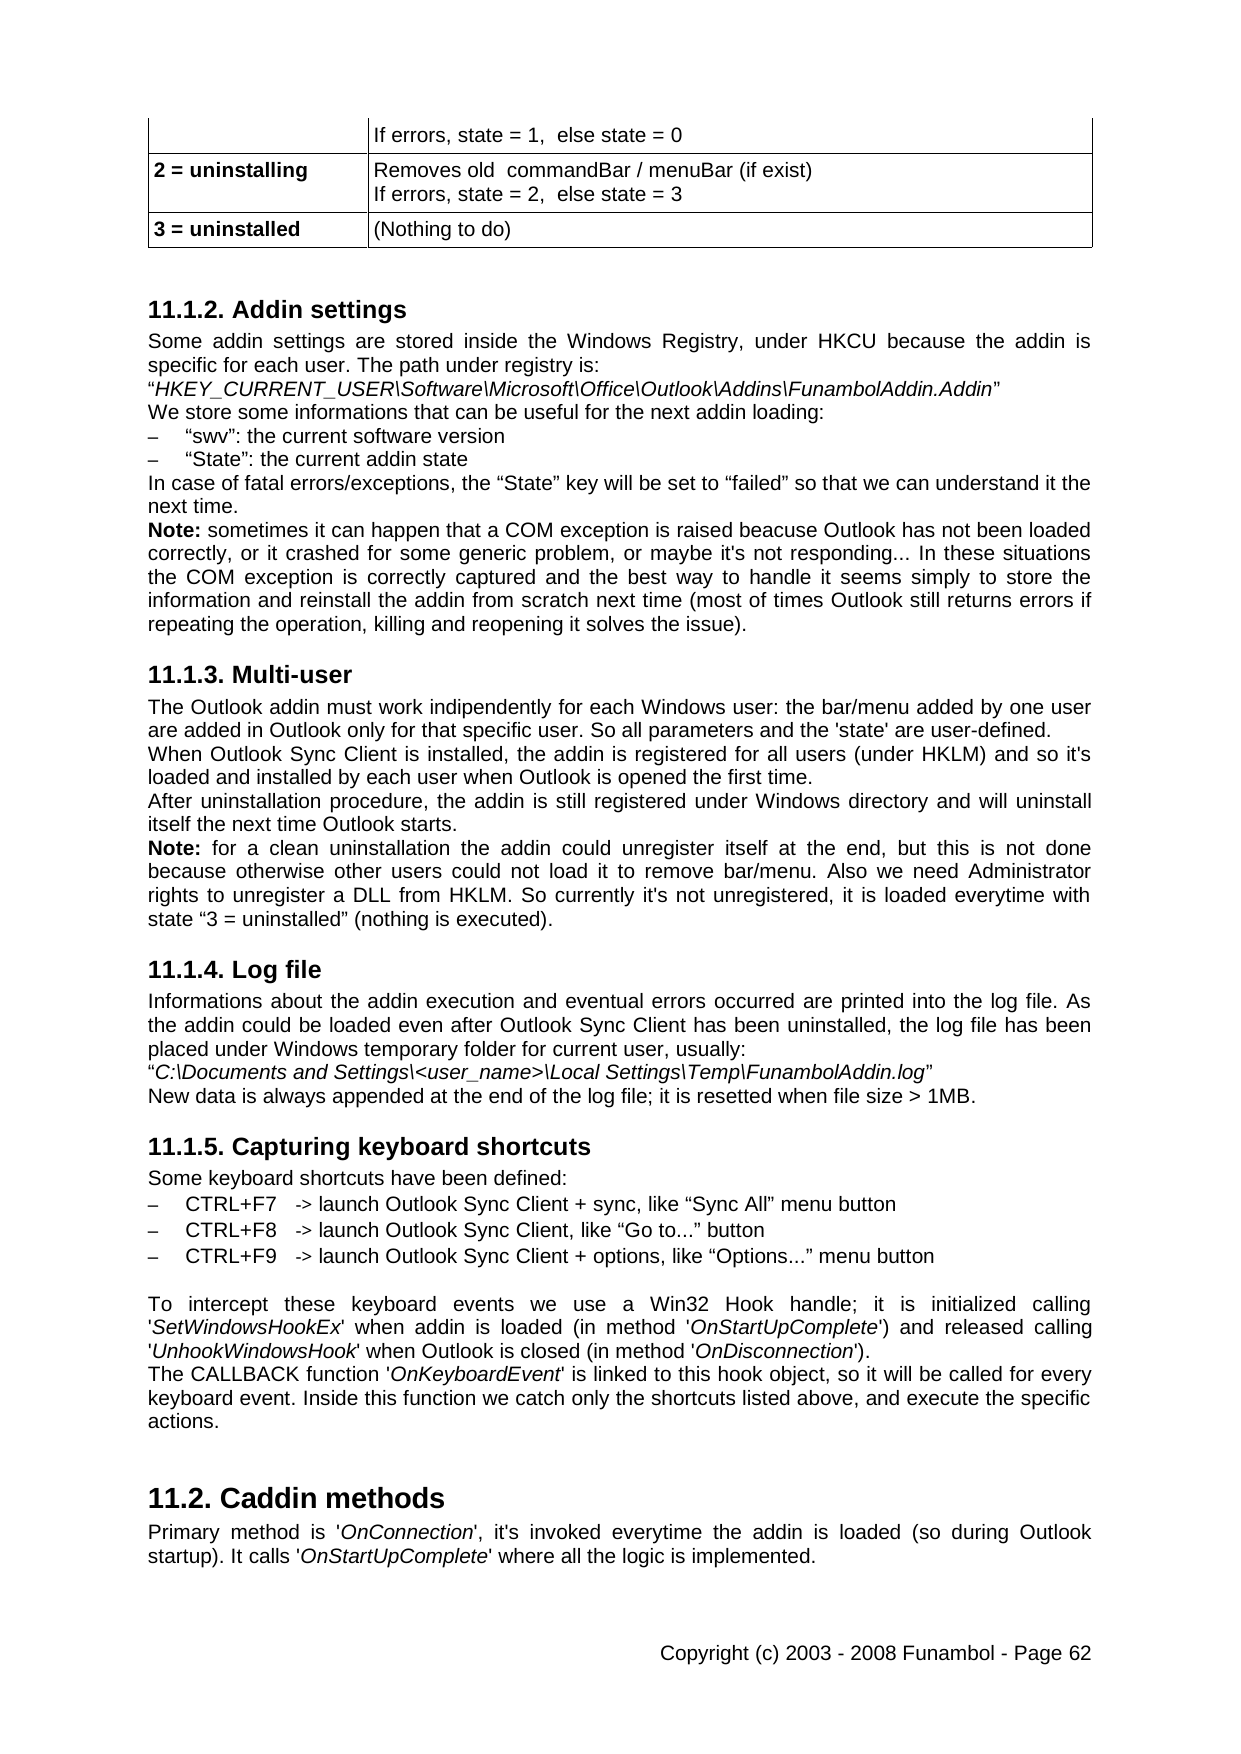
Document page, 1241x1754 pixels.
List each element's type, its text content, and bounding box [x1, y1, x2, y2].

table_cell [149, 118, 367, 153]
list CTRL+F9 -> launch Outlook Sync Client + options, like “Options...” menu button [148, 1242, 1093, 1292]
table_cell Removes old commandBar / menuBar (if exist) If errors, state = 2, else state = 3 [369, 154, 1092, 212]
text When Outlook Sync Client is installed, the addin is registered for all users (under HKLM) and so it's loaded and installed by each user when Outlook is opened the first time. [148, 742, 1093, 789]
text “HKEY_CURRENT_USER\Software\Microsoft\Office\Outlook\Addins\FunambolAddin.Addin” [148, 377, 1093, 401]
table_cell If errors, state = 1, else state = 0 [369, 118, 1092, 153]
text To intercept these keyboard events we use a Win32 Hook handle; it is initialized calling 'SetWindowsHookEx' when addin is loaded (in method 'OnStartUpComplete') and released calling 'UnhookWindowsHook' when Outlook is closed (in method 'OnDisconnection'). [148, 1292, 1093, 1363]
table_cell (Nothing to do) [369, 213, 1092, 247]
list “State”: the current addin state [148, 448, 1093, 471]
text Some addin settings are stored inside the Windows Registry, under HKCU because the addin is specific for each user. The path under registry is: [148, 330, 1093, 377]
list “swv”: the current software version [148, 424, 1093, 448]
text New data is always appended at the end of the log file; it is resetted when file size > 1MB. [148, 1084, 1093, 1108]
text We store some informations that can be useful for the next addin loading: [148, 401, 1093, 424]
text Primary method is 'OnConnection', it's invoked everytime the addin is loaded (so during Outlook startup). It calls 'OnStartUpComplete' where all the logic is implemented. [148, 1521, 1093, 1568]
text The Outlook addin must work indipendently for each Windows user: the bar/menu added by one user are added in Outlook only for that specific user. So all parameters and the 'state' are user-defined. [148, 695, 1093, 742]
text Note: for a clean uninstallation the addin could unregister itself at the end, but this is not done because otherwise other users could not load it to remove bar/menu. Also we need Administrator rights to unregister a DLL from HKLM. So currently it's not unregistered, it is loaded everytime with state “3 = uninstalled” (nothing is executed). [148, 836, 1093, 931]
subtitle Log file [148, 956, 1093, 984]
text Note: sometimes it can happen that a COM exception is raised beacuse Outlook has not been loaded correctly, or it crashed for some generic problem, or maybe it's not responding... In these situations the COM exception is correctly captured and the best way to handle it seems simply to store the information and reinstall the addin from scratch next time (most of times Outlook still returns errors if repeating the operation, killing and reopening it solves the issue). [148, 518, 1093, 636]
text Some keyboard shortcuts have been defined: [148, 1167, 1093, 1190]
subtitle Caddin methods [148, 1482, 1093, 1514]
list CTRL+F7 -> launch Outlook Sync Client + sync, like “Sync All” menu button [148, 1190, 1093, 1216]
text The CALLBACK function 'OnKeyboardEvent' is linked to this hook object, so it will be called for every keyboard event. Inside this function we catch only the shortcuts listed above, and execute the specific actions. [148, 1363, 1093, 1433]
table_cell 3 = uninstalled [149, 213, 367, 247]
subtitle Capturing keyboard shortcuts [148, 1133, 1093, 1161]
list CTRL+F8 -> launch Outlook Sync Client, like “Go to...” button [148, 1216, 1093, 1242]
text In case of fatal errors/exceptions, the “State” key will be set to “failed” so that we can understand it the next time. [148, 471, 1093, 518]
text Informations about the addin execution and eventual errors occurred are printed into the log file. As the addin could be loaded even after Outlook Sync Client has been uninstalled, the log file has been placed under Windows temporary folder for current user, usually: “C:\Documents and Settings\<user_name>\Local Settings\Temp\FunambolAddin.log” [148, 990, 1093, 1084]
subtitle Addin settings [148, 296, 1093, 324]
text After uninstallation procedure, the addin is still registered under Windows directory and will uninstall itself the next time Outlook starts. [148, 789, 1093, 836]
subtitle Multi-user [148, 661, 1093, 689]
table_cell 2 = uninstalling [149, 154, 367, 212]
